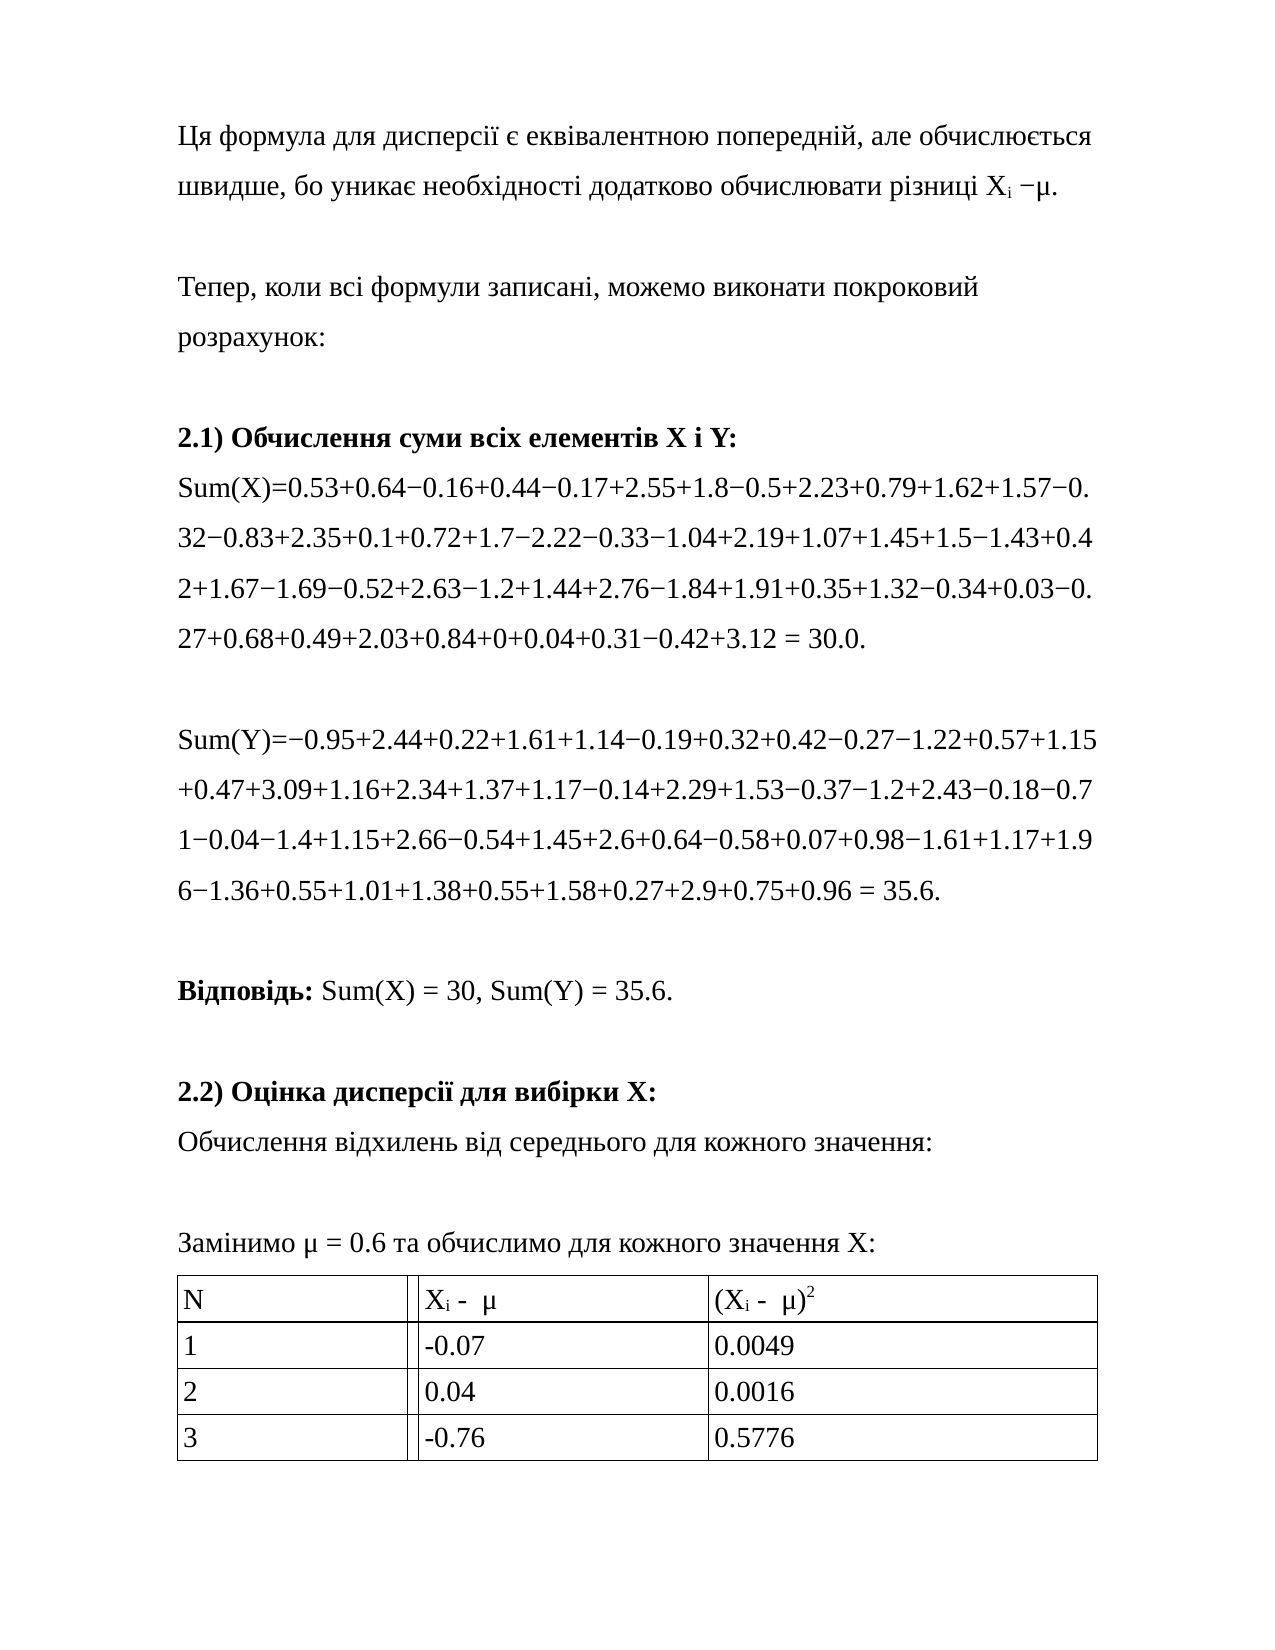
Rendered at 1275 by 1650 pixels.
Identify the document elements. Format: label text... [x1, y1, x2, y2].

text Замінимо μ = 0.6 та обчислимо для кожного значення X: [177, 1225, 1098, 1258]
text Sum(Y)=−0.95+2.44+0.22+1.61+1.14−0.19+0.32+0.42−0.27−1.22+0.57+1.15+0.47+3.09+1.16+2.34+1.37+1.17−0.14+2.29+1.53−0.37−1.2+2.43−0.18−0.71−0.04−1.4+1.15+2.66−0.54+1.45+2.6+0.64−0.58+0.07+0.98−1.61+1.17+1.96−1.36+0.55+1.01+1.38+0.55+1.58+0.27+2.9+0.75+0.96 = 35.6. [177, 722, 1098, 906]
table_cell -0.76 [419, 1415, 708, 1459]
table_cell -0.07 [419, 1323, 708, 1367]
table_header [408, 1276, 418, 1321]
table_header Xi - μ [419, 1276, 708, 1321]
table_cell [408, 1369, 418, 1413]
table_header N [178, 1276, 407, 1321]
table_cell 0.0049 [709, 1323, 1097, 1367]
table_cell 0.04 [419, 1369, 708, 1413]
text Ця формула для дисперсії є еквівалентною попередній, але обчислюється швидше, бо уникає необхідності додатково обчислювати різниці Xi −μ. [177, 118, 1098, 202]
text 2.2) Оцінка дисперсії для вибірки X: [177, 1074, 1098, 1108]
text Відповідь: Sum(X) = 30, Sum(Y) = 35.6. [177, 973, 1098, 1007]
table_header (Xi - μ)2 [709, 1276, 1097, 1321]
table_cell 3 [178, 1415, 407, 1459]
table_cell 1 [178, 1323, 407, 1367]
text 2.1) Обчислення суми всіх елементів X і Y: [177, 420, 1098, 453]
text Обчислення відхилень від середнього для кожного значення: [177, 1124, 1098, 1158]
table_cell 0.0016 [709, 1369, 1097, 1413]
table_cell 2 [178, 1369, 407, 1413]
table_cell [408, 1323, 418, 1367]
table_cell [408, 1415, 418, 1459]
text Sum(X)=0.53+0.64−0.16+0.44−0.17+2.55+1.8−0.5+2.23+0.79+1.62+1.57−0.32−0.83+2.35+0.1+0.72+1.7−2.22−0.33−1.04+2.19+1.07+1.45+1.5−1.43+0.42+1.67−1.69−0.52+2.63−1.2+1.44+2.76−1.84+1.91+0.35+1.32−0.34+0.03−0.27+0.68+0.49+2.03+0.84+0+0.04+0.31−0.42+3.12 = 30.0. [177, 470, 1098, 655]
table_cell 0.5776 [709, 1415, 1097, 1459]
text Тепер, коли всі формули записані, можемо виконати покроковий розрахунок: [177, 269, 1098, 353]
